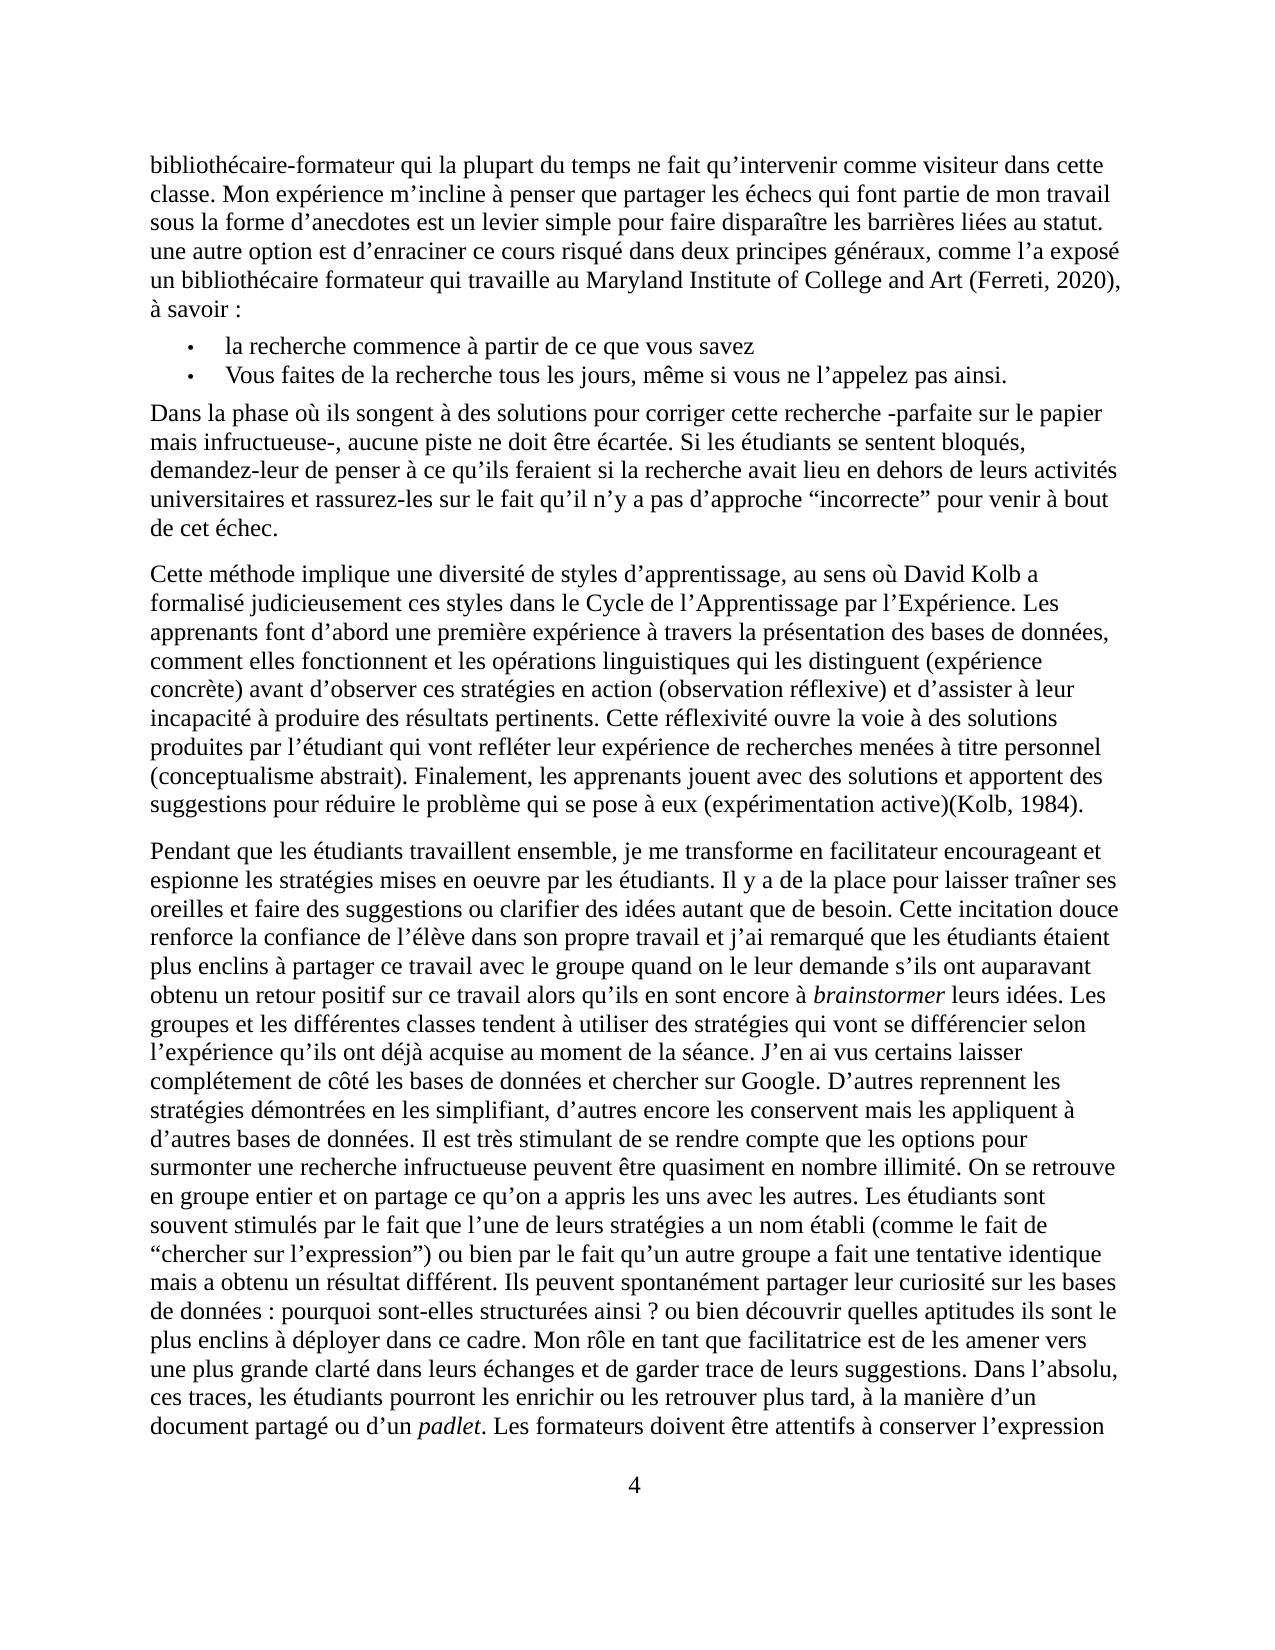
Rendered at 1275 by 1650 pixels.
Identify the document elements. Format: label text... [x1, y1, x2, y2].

list la recherche commence à partir de ce que vous savez [187, 331, 1125, 360]
text bibliothécaire-formateur qui la plupart du temps ne fait qu’intervenir comme visiteur dans cette classe. Mon expérience m’incline à penser que partager les échecs qui font partie de mon travail sous la forme d’anecdotes est un levier simple pour faire disparaître les barrières liées au statut. une autre option est d’enraciner ce cours risqué dans deux principes généraux, comme l’a exposé un bibliothécaire formateur qui travaille au Maryland Institute of College and Art (Ferreti, 2020), à savoir : [150, 150, 1125, 322]
text Pendant que les étudiants travaillent ensemble, je me transforme en facilitateur encourageant et espionne les stratégies mises en oeuvre par les étudiants. Il y a de la place pour laisser traîner ses oreilles et faire des suggestions ou clarifier des idées autant que de besoin. Cette incitation douce renforce la confiance de l’élève dans son propre travail et j’ai remarqué que les étudiants étaient plus enclins à partager ce travail avec le groupe quand on le leur demande s’ils ont auparavant obtenu un retour positif sur ce travail alors qu’ils en sont encore à brainstormer leurs idées. Les groupes et les différentes classes tendent à utiliser des stratégies qui vont se différencier selon l’expérience qu’ils ont déjà acquise au moment de la séance. J’en ai vus certains laisser complétement de côté les bases de données et chercher sur Google. D’autres reprennent les stratégies démontrées en les simplifiant, d’autres encore les conservent mais les appliquent à d’autres bases de données. Il est très stimulant de se rendre compte que les options pour surmonter une recherche infructueuse peuvent être quasiment en nombre illimité. On se retrouve en groupe entier et on partage ce qu’on a appris les uns avec les autres. Les étudiants sont souvent stimulés par le fait que l’une de leurs stratégies a un nom établi (comme le fait de “chercher sur l’expression”) ou bien par le fait qu’un autre groupe a fait une tentative identique mais a obtenu un résultat différent. Ils peuvent spontanément partager leur curiosité sur les bases de données : pourquoi sont-elles structurées ainsi ? ou bien découvrir quelles aptitudes ils sont le plus enclins à déployer dans ce cadre. Mon rôle en tant que facilitatrice est de les amener vers une plus grande clarté dans leurs échanges et de garder trace de leurs suggestions. Dans l’absolu, ces traces, les étudiants pourront les enrichir ou les retrouver plus tard, à la manière d’un document partagé ou d’un padlet. Les formateurs doivent être attentifs à conserver l’expression [150, 836, 1125, 1440]
text Dans la phase où ils songent à des solutions pour corriger cette recherche -parfaite sur le papier mais infructueuse-, aucune piste ne doit être écartée. Si les étudiants se sentent bloqués, demandez-leur de penser à ce qu’ils feraient si la recherche avait lieu en dehors de leurs activités universitaires et rassurez-les sur le fait qu’il n’y a pas d’approche “incorrecte” pour venir à bout de cet échec. [150, 398, 1125, 542]
text Cette méthode implique une diversité de styles d’apprentissage, au sens où David Kolb a formalisé judicieusement ces styles dans le Cycle de l’Apprentissage par l’Expérience. Les apprenants font d’abord une première expérience à travers la présentation des bases de données, comment elles fonctionnent et les opérations linguistiques qui les distinguent (expérience concrète) avant d’observer ces stratégies en action (observation réflexive) et d’assister à leur incapacité à produire des résultats pertinents. Cette réflexivité ouvre la voie à des solutions produites par l’étudiant qui vont refléter leur expérience de recherches menées à titre personnel (conceptualisme abstrait). Finalement, les apprenants jouent avec des solutions et apportent des suggestions pour réduire le problème qui se pose à eux (expérimentation active)(Kolb, 1984). [150, 559, 1125, 818]
list Vous faites de la recherche tous les jours, même si vous ne l’appelez pas ainsi. [187, 360, 1125, 389]
